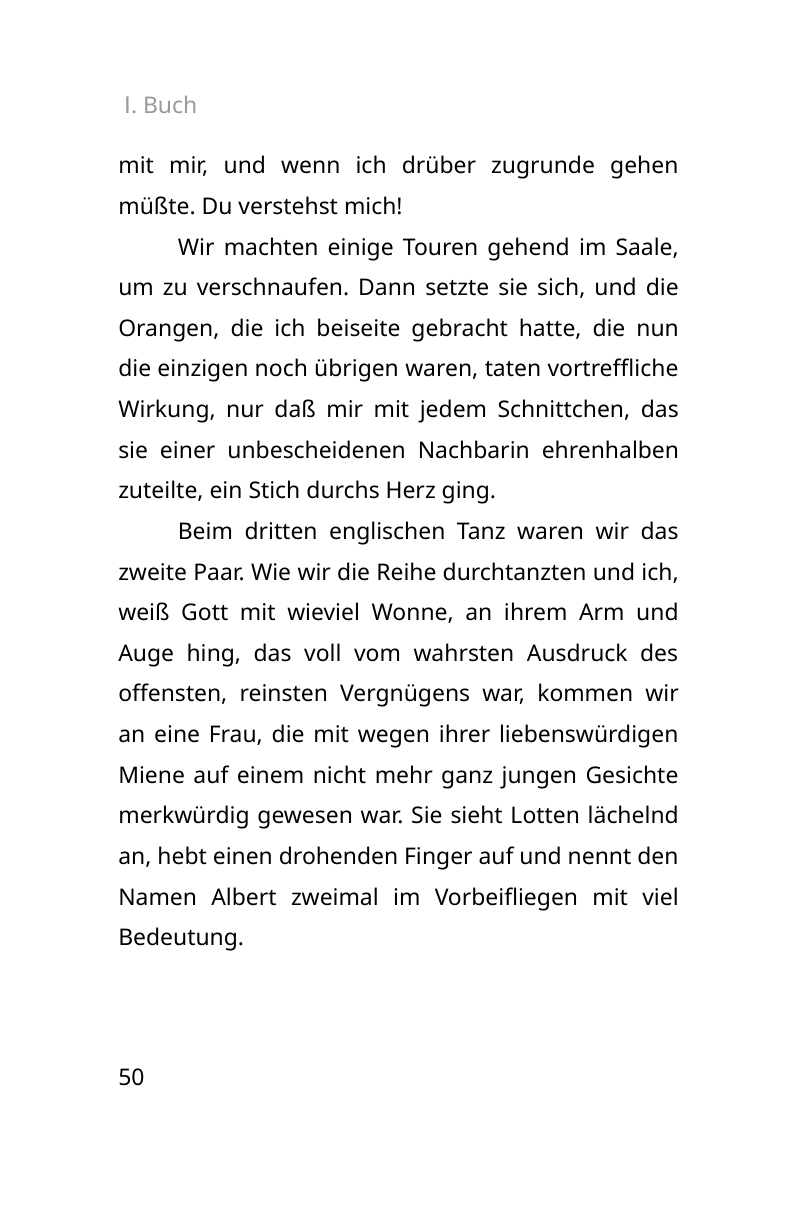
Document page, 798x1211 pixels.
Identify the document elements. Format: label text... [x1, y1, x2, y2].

text mit mir, und wenn ich drüber zugrunde gehen müßte. Du verstehst mich! [118, 149, 679, 221]
text Wir machten einige Touren gehend im Saale, um zu verschnaufen. Dann setzte sie sich, und die Orangen, die ich beiseite gebracht hatte, die nun die einzigen noch übrigen waren, taten vortreffliche Wirkung, nur daß mir mit jedem Schnittchen, das sie einer unbescheidenen Nachbarin ehrenhalben zuteilte, ein Stich durchs Herz ging. [118, 231, 679, 506]
text Beim dritten englischen Tanz waren wir das zweite Paar. Wie wir die Reihe durchtanzten und ich, weiß Gott mit wieviel Wonne, an ihrem Arm und Auge hing, das voll vom wahrsten Ausdruck des offensten, reinsten Vergnügens war, kommen wir an eine Frau, die mit wegen ihrer liebenswürdigen Miene auf einem nicht mehr ganz jungen Gesichte merkwürdig gewesen war. Sie sieht Lotten lächelnd an, hebt einen drohenden Finger auf und nennt den Namen Albert zweimal im Vorbeifliegen mit viel Bedeutung. [118, 515, 679, 952]
